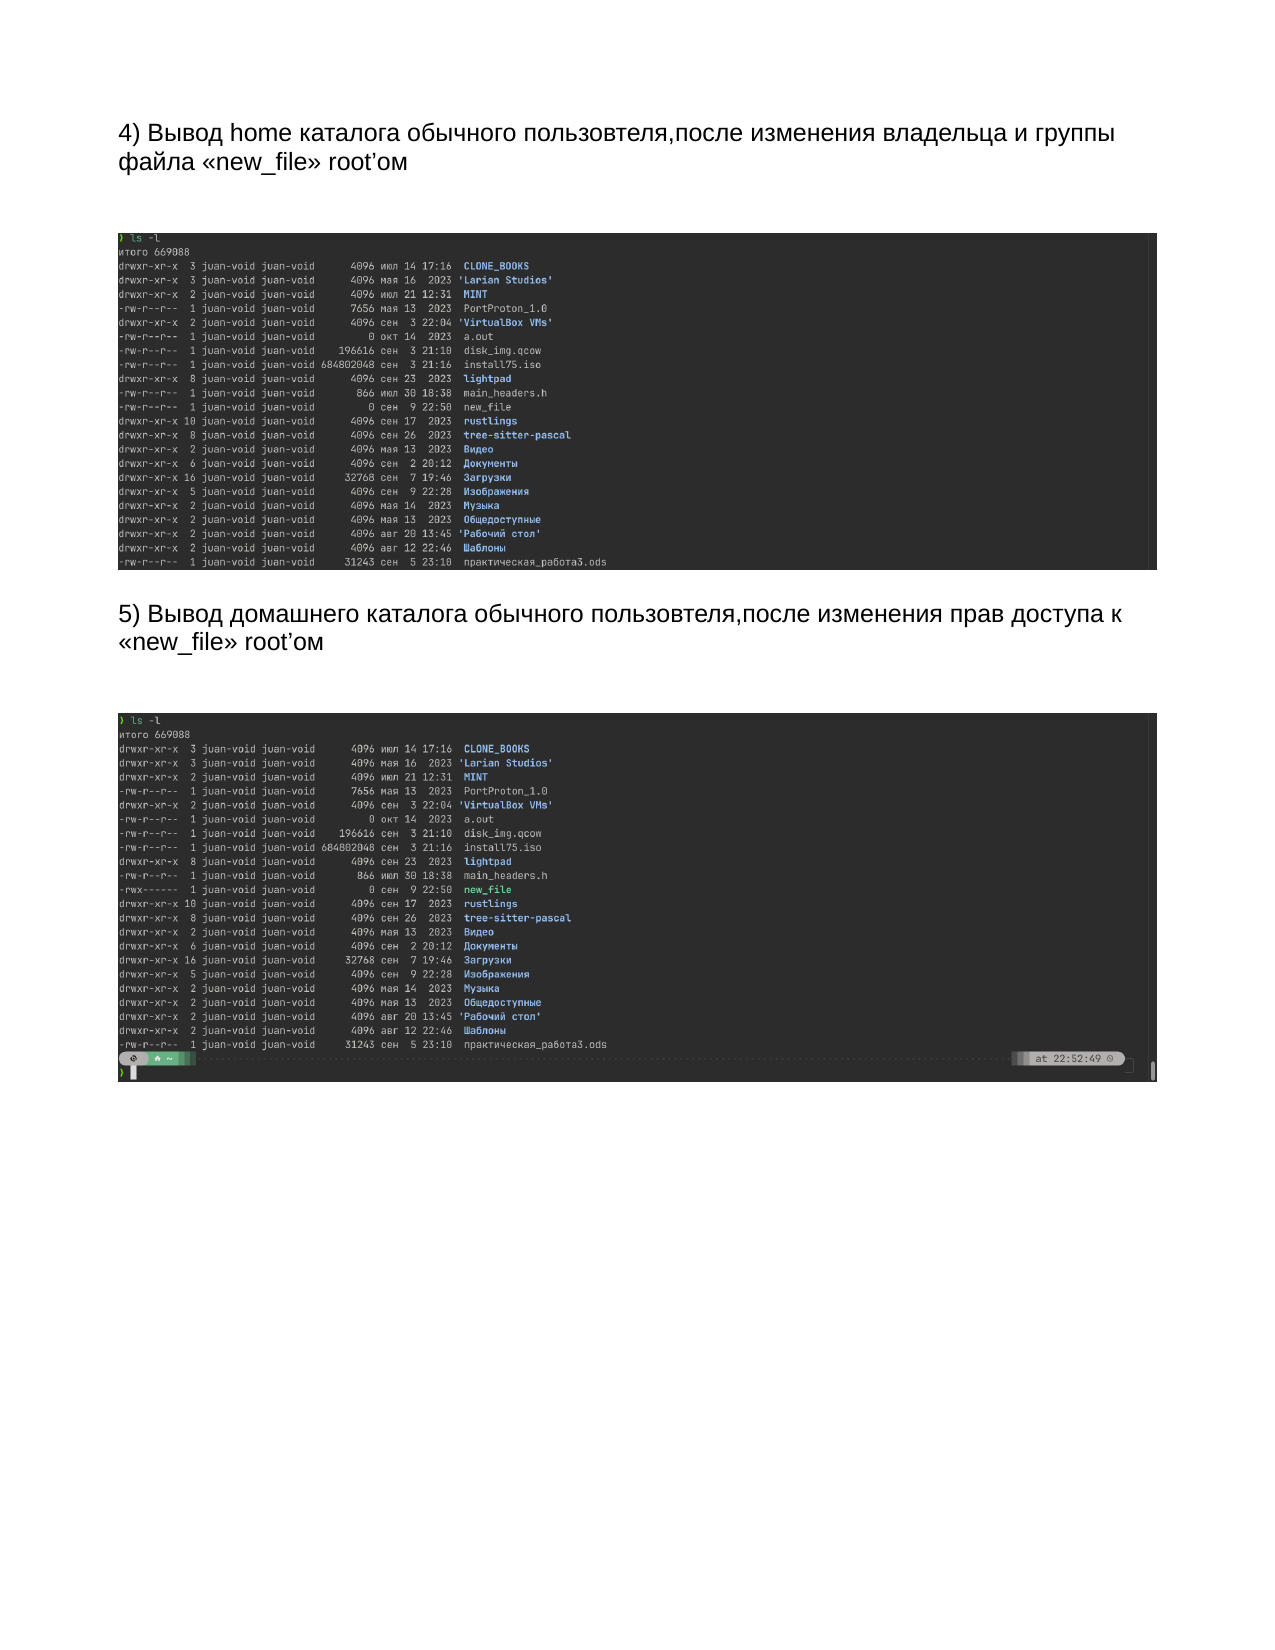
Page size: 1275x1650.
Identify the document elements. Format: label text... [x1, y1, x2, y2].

picture [118, 713, 1157, 1082]
text 4) Вывод home каталога обычного пользовтеля,после изменения владельца и группы файла «new_file» root’ом [118, 118, 1157, 176]
text 5) Вывод домашнего каталога обычного пользовтеля,после изменения прав доступа к «new_file» root’ом [118, 598, 1157, 656]
picture [118, 233, 1157, 570]
